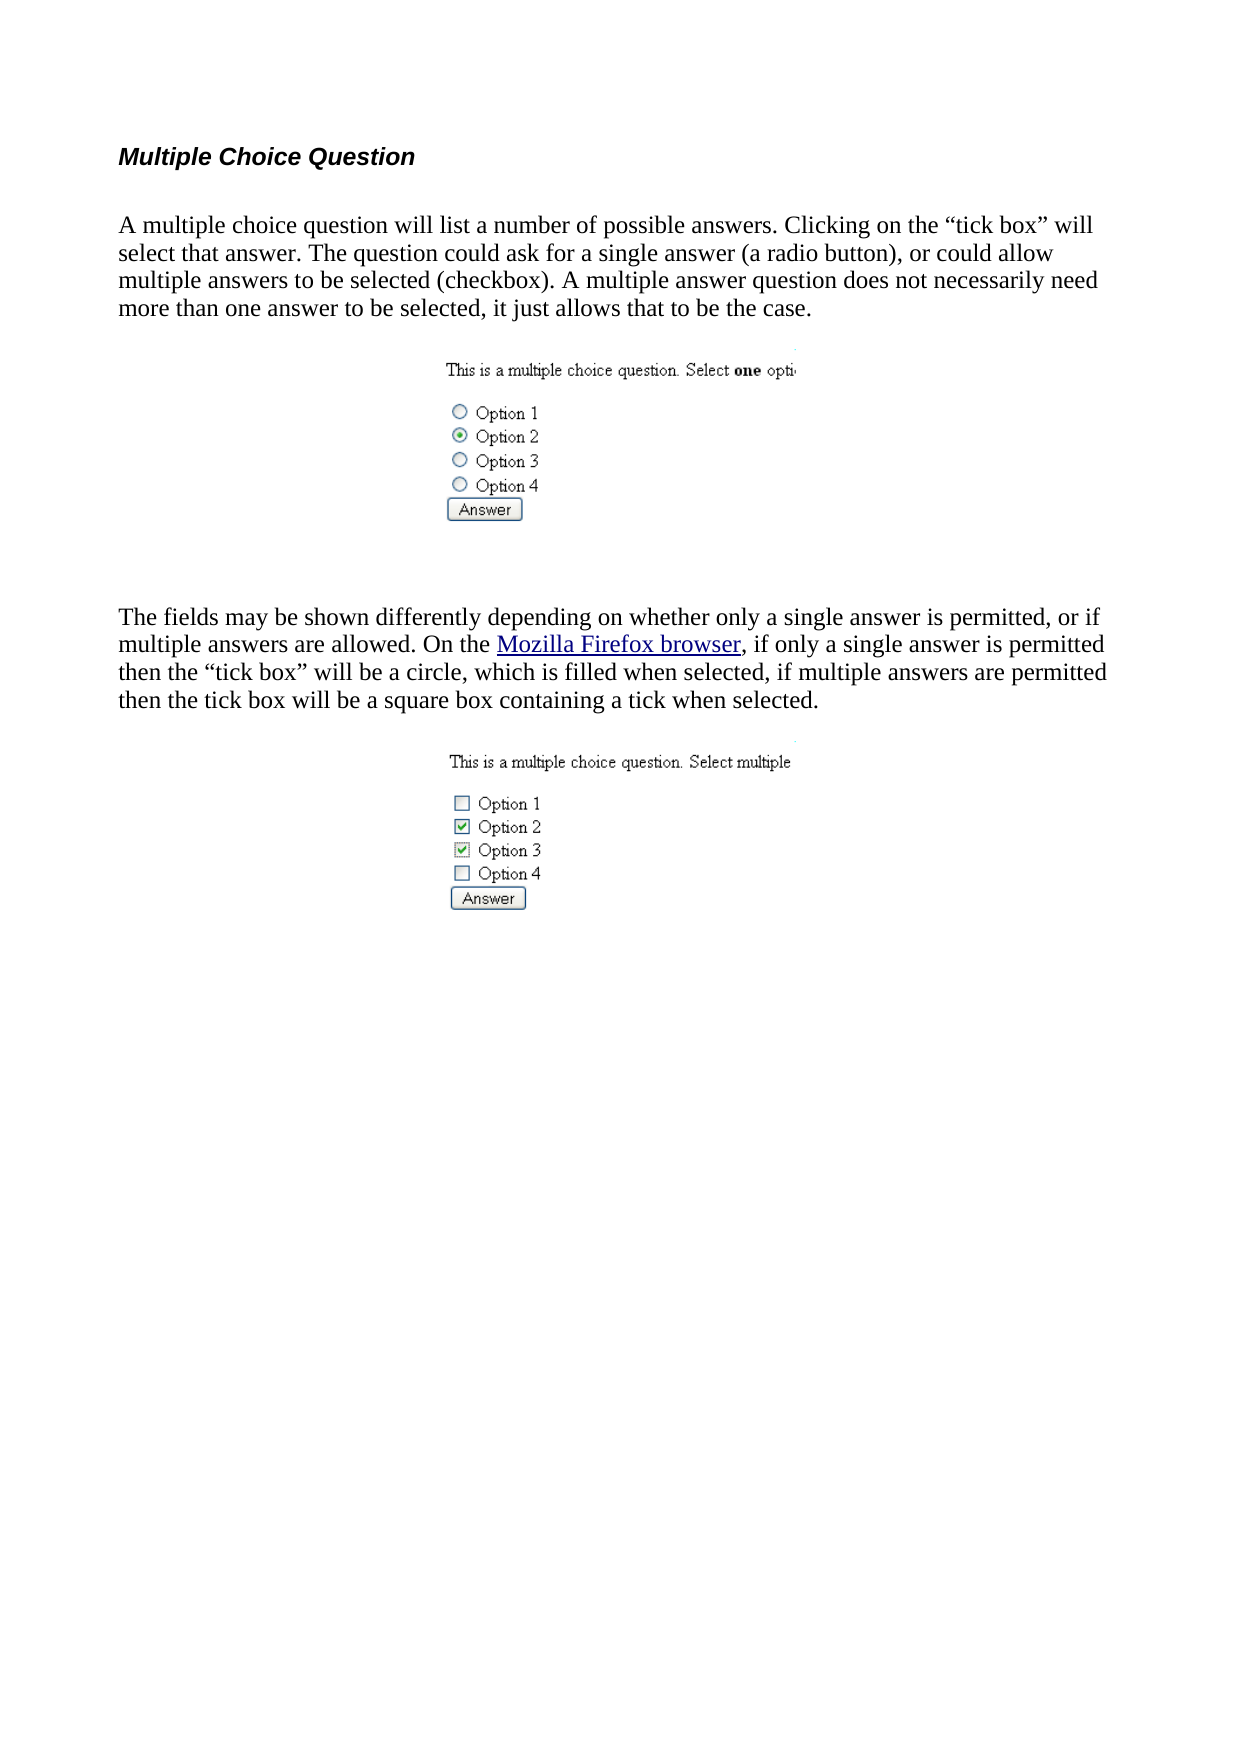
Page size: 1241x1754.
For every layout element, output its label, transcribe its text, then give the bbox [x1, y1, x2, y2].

text The fields may be shown differently depending on whether only a single answer is permitted, or if multiple answers are allowed. On the Mozilla Firefox browser, if only a single answer is permitted then the “tick box” will be a circle, which is filled when selected, if multiple answers are permitted then the tick box will be a square box containing a tick when selected. [118, 603, 1122, 713]
picture [444, 741, 796, 939]
text A multiple choice question will list a number of possible answers. Clicking on the “tick box” will select that answer. The question could ask for a single answer (a radio button), or could allow multiple answers to be selected (checkbox). A multiple answer question does not necessarily need more than one answer to be selected, it just allows that to be the case. [118, 211, 1122, 322]
picture [444, 349, 796, 548]
subtitle Multiple Choice Question [118, 143, 1122, 171]
